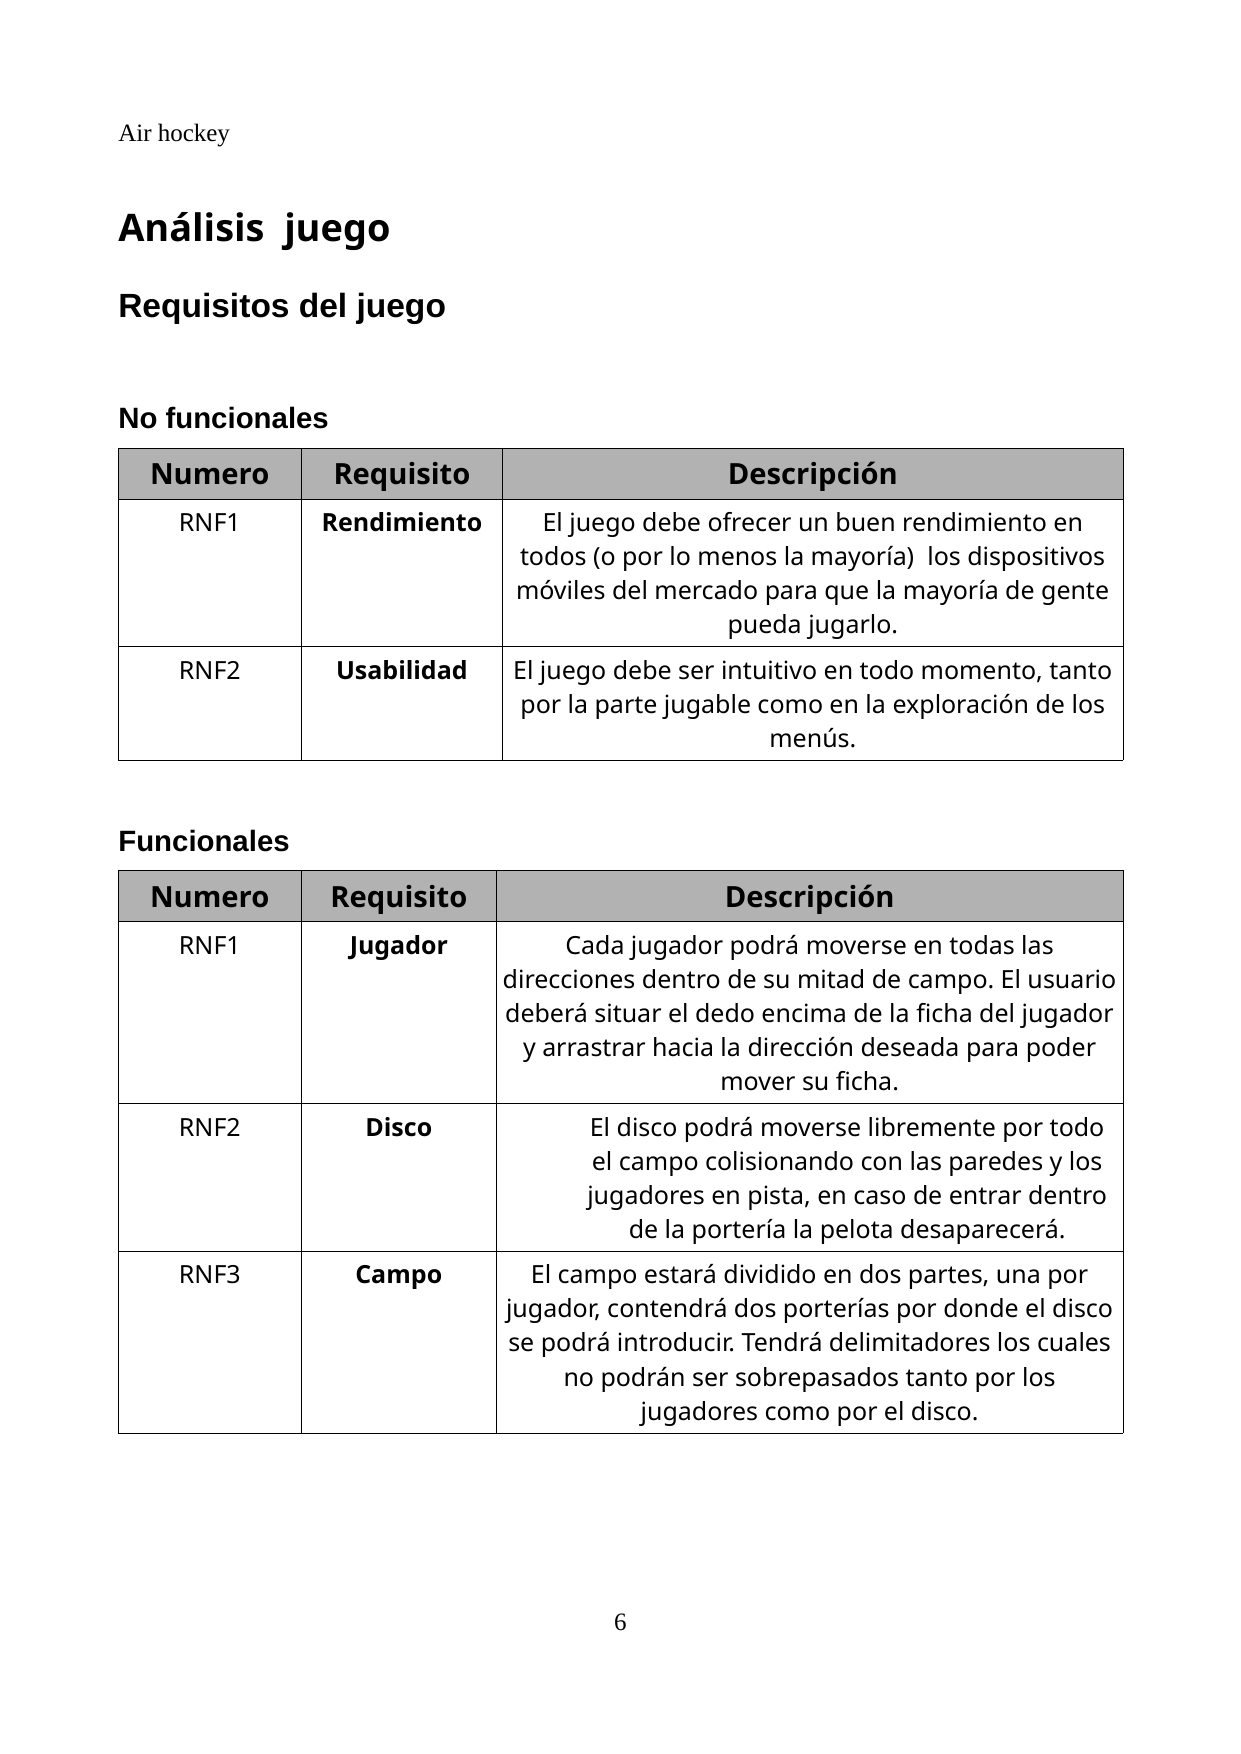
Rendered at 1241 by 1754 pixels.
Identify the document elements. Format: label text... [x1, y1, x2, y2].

table_header Numero [119, 871, 301, 921]
subtitle No funcionales [118, 401, 1122, 435]
table_cell RNF1 [119, 500, 301, 646]
table_header Descripción [497, 871, 1123, 921]
table_header Requisito [302, 449, 502, 499]
table_cell Rendimiento [302, 500, 502, 646]
subtitle Requisitos del juego [118, 286, 1122, 325]
table_cell Disco [302, 1104, 496, 1251]
table_cell RNF2 [119, 647, 301, 760]
table_cell RNF2 [119, 1104, 301, 1251]
table_cell El disco podrá moverse libremente por todo el campo colisionando con las paredes y los jugadores en pista, en caso de entrar dentro de la portería la pelota desaparecerá. [497, 1104, 1123, 1251]
table_cell El campo estará dividido en dos partes, una por jugador, contendrá dos porterías por donde el disco se podrá introducir. Tendrá delimitadores los cuales no podrán ser sobrepasados tanto por los jugadores como por el disco. [497, 1252, 1123, 1433]
table_cell RNF1 [119, 922, 301, 1103]
table_cell RNF3 [119, 1252, 301, 1433]
table_cell Usabilidad [302, 647, 502, 760]
subtitle Análisis juego [118, 201, 1122, 253]
table_cell El juego debe ser intuitivo en todo momento, tanto por la parte jugable como en la exploración de los menús. [503, 647, 1123, 760]
table_cell Jugador [302, 922, 496, 1103]
table_header Descripción [503, 449, 1123, 499]
table_cell Cada jugador podrá moverse en todas las direcciones dentro de su mitad de campo. El usuario deberá situar el dedo encima de la ficha del jugador y arrastrar hacia la dirección deseada para poder mover su ficha. [497, 922, 1123, 1103]
subtitle Funcionales [118, 824, 1122, 858]
table_header Numero [119, 449, 301, 499]
table_cell El juego debe ofrecer un buen rendimiento en todos (o por lo menos la mayoría) los dispositivos móviles del mercado para que la mayoría de gente pueda jugarlo. [503, 500, 1123, 646]
table_cell Campo [302, 1252, 496, 1433]
table_header Requisito [302, 871, 496, 921]
